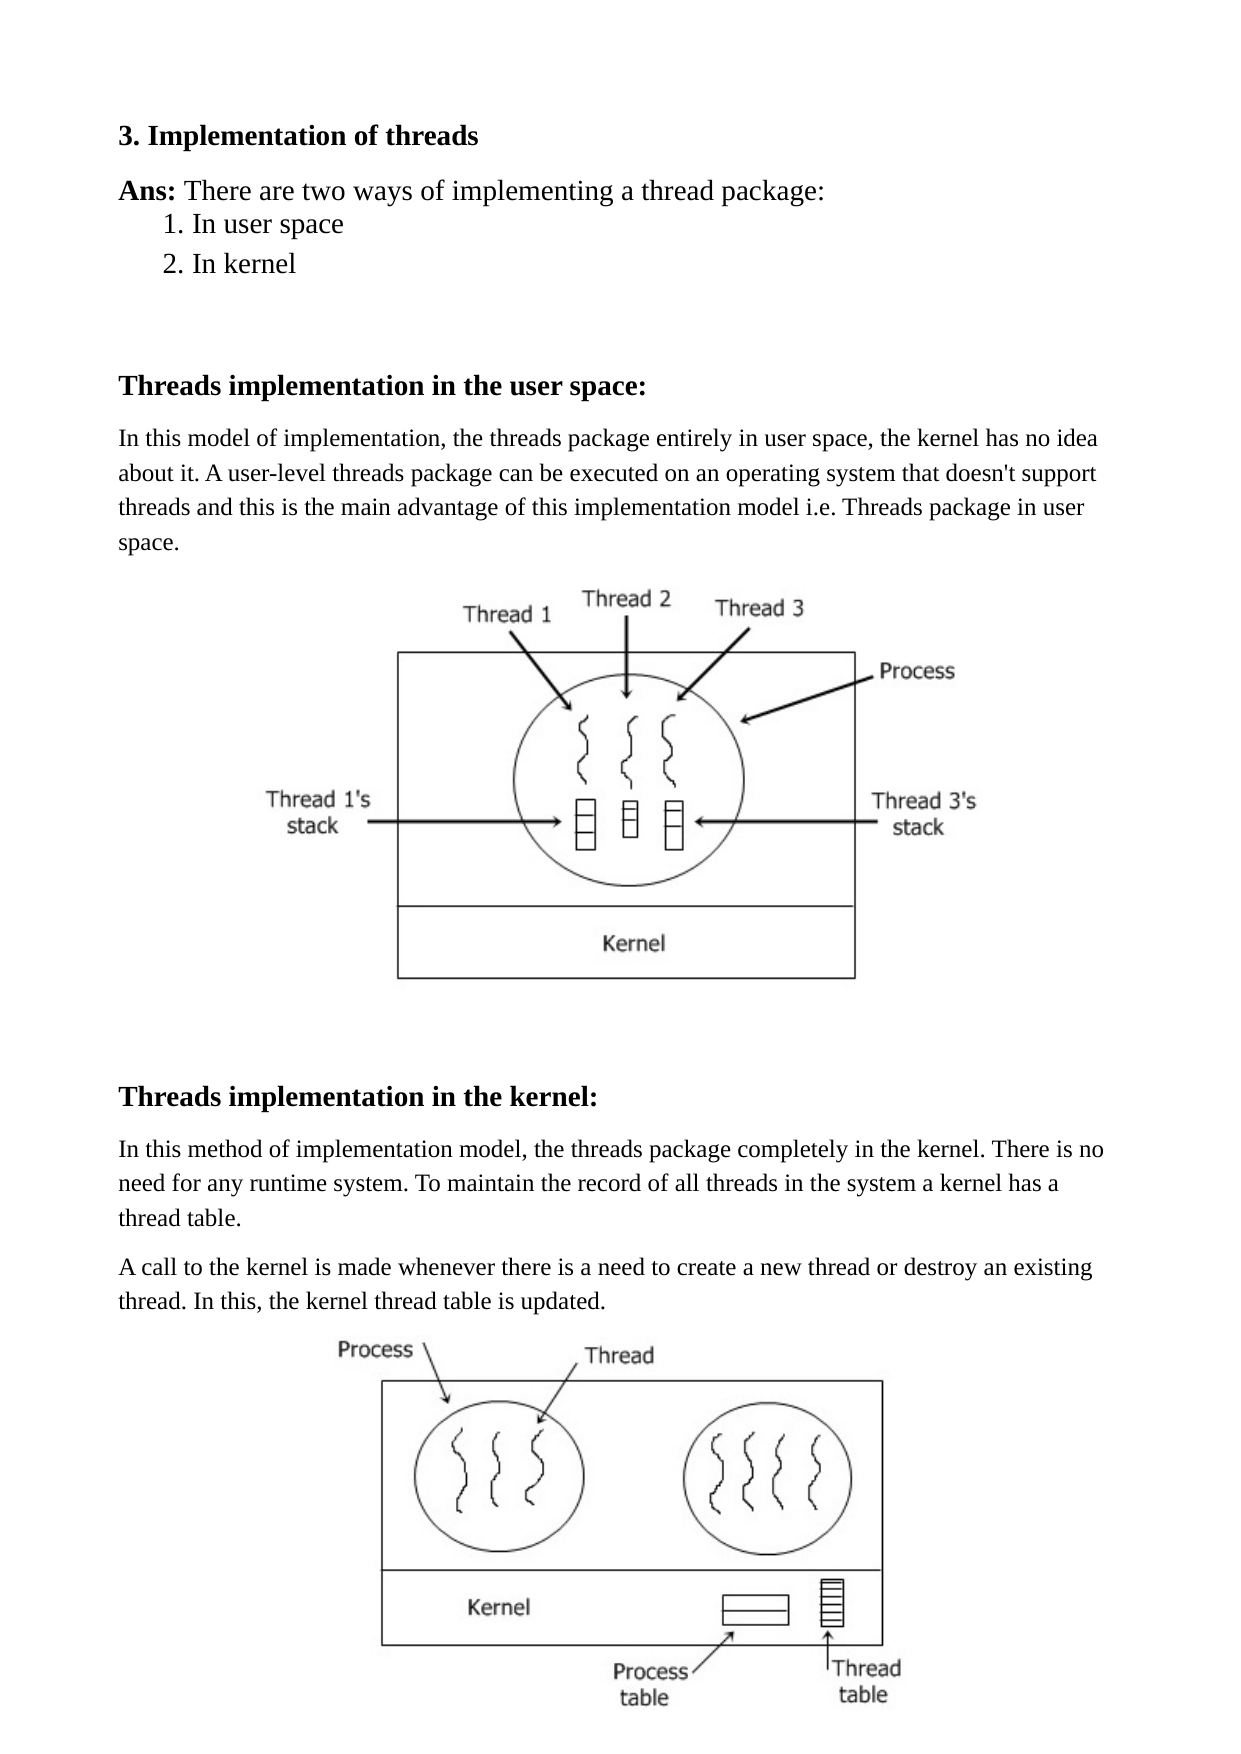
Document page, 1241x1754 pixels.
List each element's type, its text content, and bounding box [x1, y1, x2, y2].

picture [255, 575, 985, 995]
text In this model of implementation, the threads package entirely in user space, the kernel has no idea about it. A user-level threads package can be executed on an operating system that doesn't support threads and this is the main advantage of this implementation model i.e. Threads package in user space. [118, 423, 1122, 556]
list In kernel [162, 247, 1122, 280]
picture [333, 1335, 907, 1712]
text In this method of implementation model, the threads package completely in the kernel. There is no need for any runtime system. To maintain the record of all threads in the system a kernel has a thread table. [118, 1134, 1122, 1231]
text Threads implementation in the user space: [118, 368, 1122, 402]
text Threads implementation in the kernel: [118, 1079, 1122, 1112]
text A call to the kernel is made whenever there is a need to create a new thread or destroy an existing thread. In this, the kernel thread table is updated. [118, 1252, 1122, 1315]
list In user space [162, 206, 1122, 240]
text 3. Implementation of threads [118, 118, 1122, 152]
text Ans: There are two ways of implementing a thread package: [118, 173, 1122, 206]
